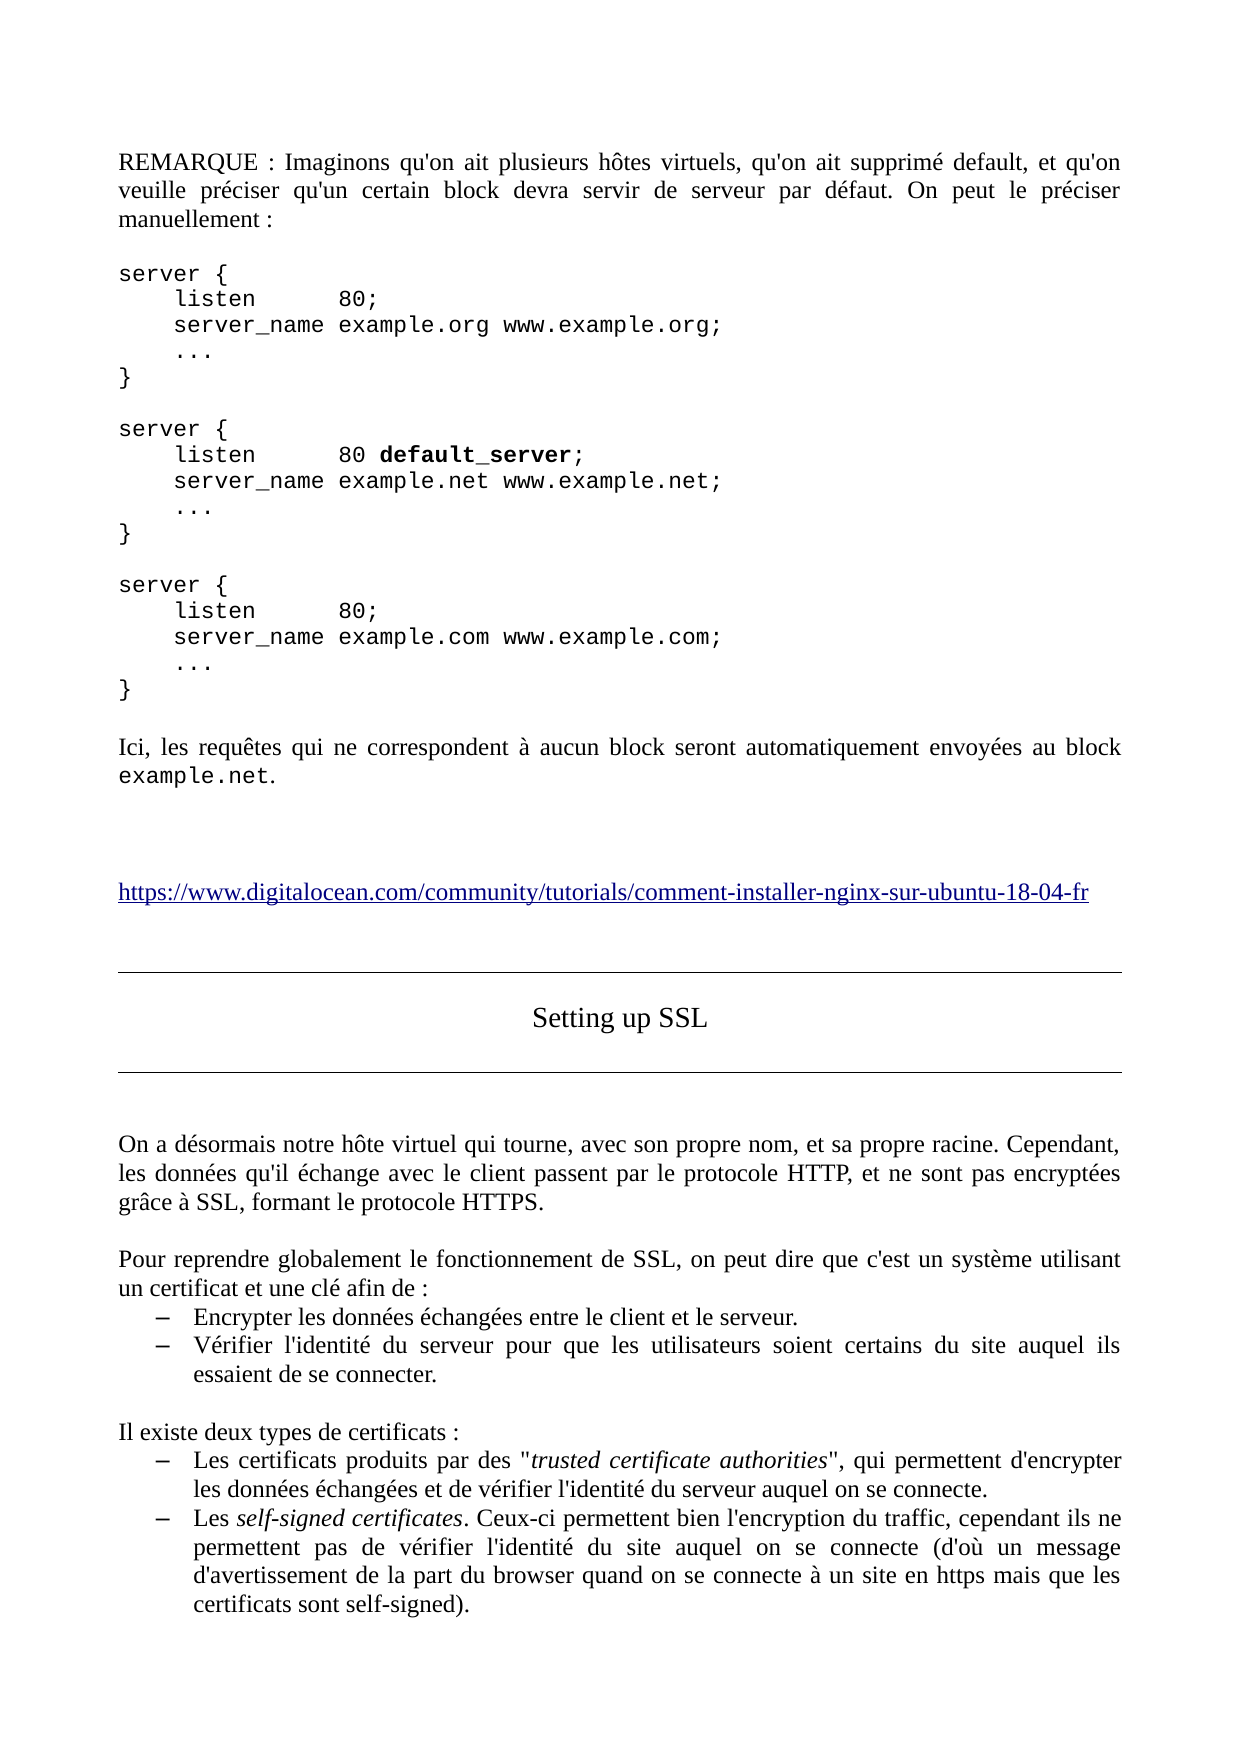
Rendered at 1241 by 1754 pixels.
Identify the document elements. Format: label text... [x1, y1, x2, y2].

text listen 80 default_server; [118, 443, 1122, 469]
text listen 80; [118, 288, 1122, 314]
text server { [118, 417, 1122, 443]
text Ici, les requêtes qui ne correspondent à aucun block seront automatiquement envoyées au block example.net. [118, 732, 1122, 791]
list Encrypter les données échangées entre le client et le serveur. [156, 1302, 1122, 1331]
text Il existe deux types de certificats : [118, 1417, 1122, 1446]
text } [118, 521, 1122, 547]
list Les certificats produits par des "trusted certificate authorities", qui permettent d'encrypter les données échangées et de vérifier l'identité du serveur auquel on se connecte. [156, 1446, 1122, 1503]
text REMARQUE : Imaginons qu'on ait plusieurs hôtes virtuels, qu'on ait supprimé default, et qu'on veuille préciser qu'un certain block devra servir de serveur par défaut. On peut le préciser manuellement : [118, 147, 1122, 233]
text } [118, 677, 1122, 703]
text server { [118, 573, 1122, 599]
text } [118, 366, 1122, 392]
text ... [118, 340, 1122, 366]
text ... [118, 495, 1122, 521]
text Pour reprendre globalement le fonctionnement de SSL, on peut dire que c'est un système utilisant un certificat et une clé afin de : [118, 1244, 1122, 1302]
text Setting up SSL [118, 1001, 1122, 1034]
text server_name example.net www.example.net; [118, 469, 1122, 495]
text server_name example.org www.example.org; [118, 314, 1122, 340]
text server { [118, 262, 1122, 288]
text https://www.digitalocean.com/community/tutorials/comment-installer-nginx-sur-ubuntu-18-04-fr [118, 877, 1122, 906]
list Les self-signed certificates. Ceux-ci permettent bien l'encryption du traffic, cependant ils ne permettent pas de vérifier l'identité du site auquel on se connecte (d'où un message d'avertissement de la part du browser quand on se connecte à un site en https mais que les certificats sont self-signed). [156, 1503, 1122, 1618]
list Vérifier l'identité du serveur pour que les utilisateurs soient certains du site auquel ils essaient de se connecter. [156, 1331, 1122, 1388]
text server_name example.com www.example.com; [118, 625, 1122, 651]
text On a désormais notre hôte virtuel qui tourne, avec son propre nom, et sa propre racine. Cependant, les données qu'il échange avec le client passent par le protocole HTTP, et ne sont pas encryptées grâce à SSL, formant le protocole HTTPS. [118, 1129, 1122, 1216]
text ... [118, 651, 1122, 677]
text listen 80; [118, 599, 1122, 625]
